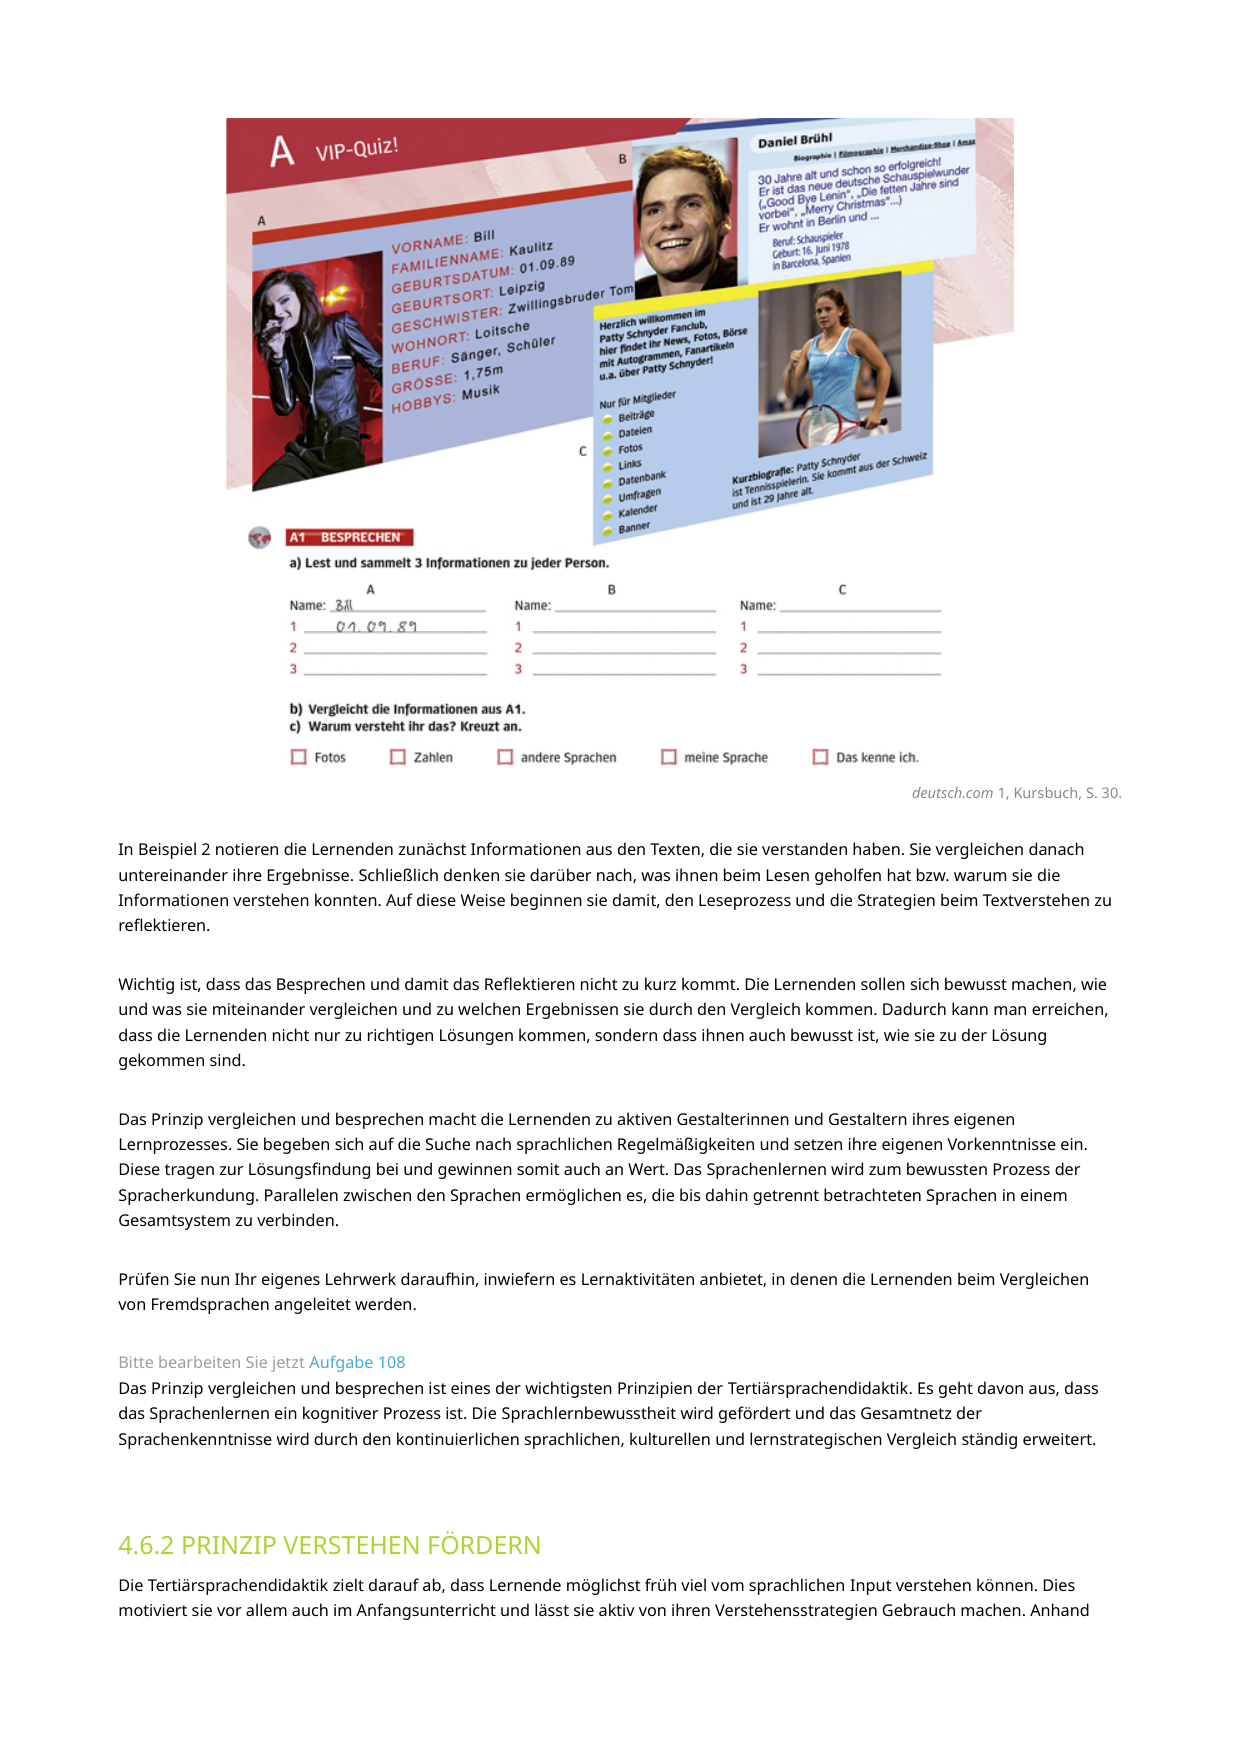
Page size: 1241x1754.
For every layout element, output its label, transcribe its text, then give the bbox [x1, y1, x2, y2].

subtitle 4.6.2 PRINZIP VERSTEHEN FÖRDERN [118, 1527, 1122, 1562]
text Das Prinzip vergleichen und besprechen ist eines der wichtigsten Prinzipien der Tertiärsprachendidaktik. Es geht davon aus, dass das Sprachenlernen ein kognitiver Prozess ist. Die Sprachlernbewusstheit wird gefördert und das Gesamtnetz der Sprachenkenntnisse wird durch den kontinuierlichen sprachlichen, kulturellen und lernstrategischen Vergleich ständig erweitert. [118, 1377, 1122, 1450]
text deutsch.com 1, Kursbuch, S. 30. [118, 782, 1122, 802]
picture [226, 118, 1014, 779]
text Das Prinzip vergleichen und besprechen macht die Lernenden zu aktiven Gestalterinnen und Gestaltern ihres eigenen Lernprozesses. Sie begeben sich auf die Suche nach sprachlichen Regelmäßigkeiten und setzen ihre eigenen Vorkenntnisse ein. Diese tragen zur Lösungsfindung bei und gewinnen somit auch an Wert. Das Sprachenlernen wird zum bewussten Prozess der Spracherkundung. Parallelen zwischen den Sprachen ermöglichen es, die bis dahin getrennt betrachteten Sprachen in einem Gesamtsystem zu verbinden. [118, 1108, 1122, 1231]
text Die Tertiärsprachendidaktik zielt darauf ab, dass Lernende möglichst früh viel vom sprachlichen Input verstehen können. Dies motiviert sie vor allem auch im Anfangsunterricht und lässt sie aktiv von ihren Verstehensstrategien Gebrauch machen. Anhand [118, 1574, 1122, 1622]
text Bitte bearbeiten Sie jetzt Aufgabe 108 [118, 1352, 1122, 1374]
text In Beispiel 2 notieren die Lernenden zunächst Informationen aus den Texten, die sie verstanden haben. Sie vergleichen danach untereinander ihre Ergebnisse. Schließlich denken sie darüber nach, was ihnen beim Lesen geholfen hat bzw. warum sie die Informationen verstehen konnten. Auf diese Weise beginnen sie damit, den Leseprozess und die Strategien beim Textverstehen zu reflektieren. [118, 838, 1122, 937]
text Prüfen Sie nun Ihr eigenes Lehrwerk daraufhin, inwiefern es Lernaktivitäten anbietet, in denen die Lernenden beim Vergleichen von Fremdsprachen angeleitet werden. [118, 1268, 1122, 1315]
text Wichtig ist, dass das Besprechen und damit das Reflektieren nicht zu kurz kommt. Die Lernenden sollen sich bewusst machen, wie und was sie miteinander vergleichen und zu welchen Ergebnissen sie durch den Vergleich kommen. Dadurch kann man erreichen, dass die Lernenden nicht nur zu richtigen Lösungen kommen, sondern dass ihnen auch bewusst ist, wie sie zu der Lösung gekommen sind. [118, 973, 1122, 1071]
